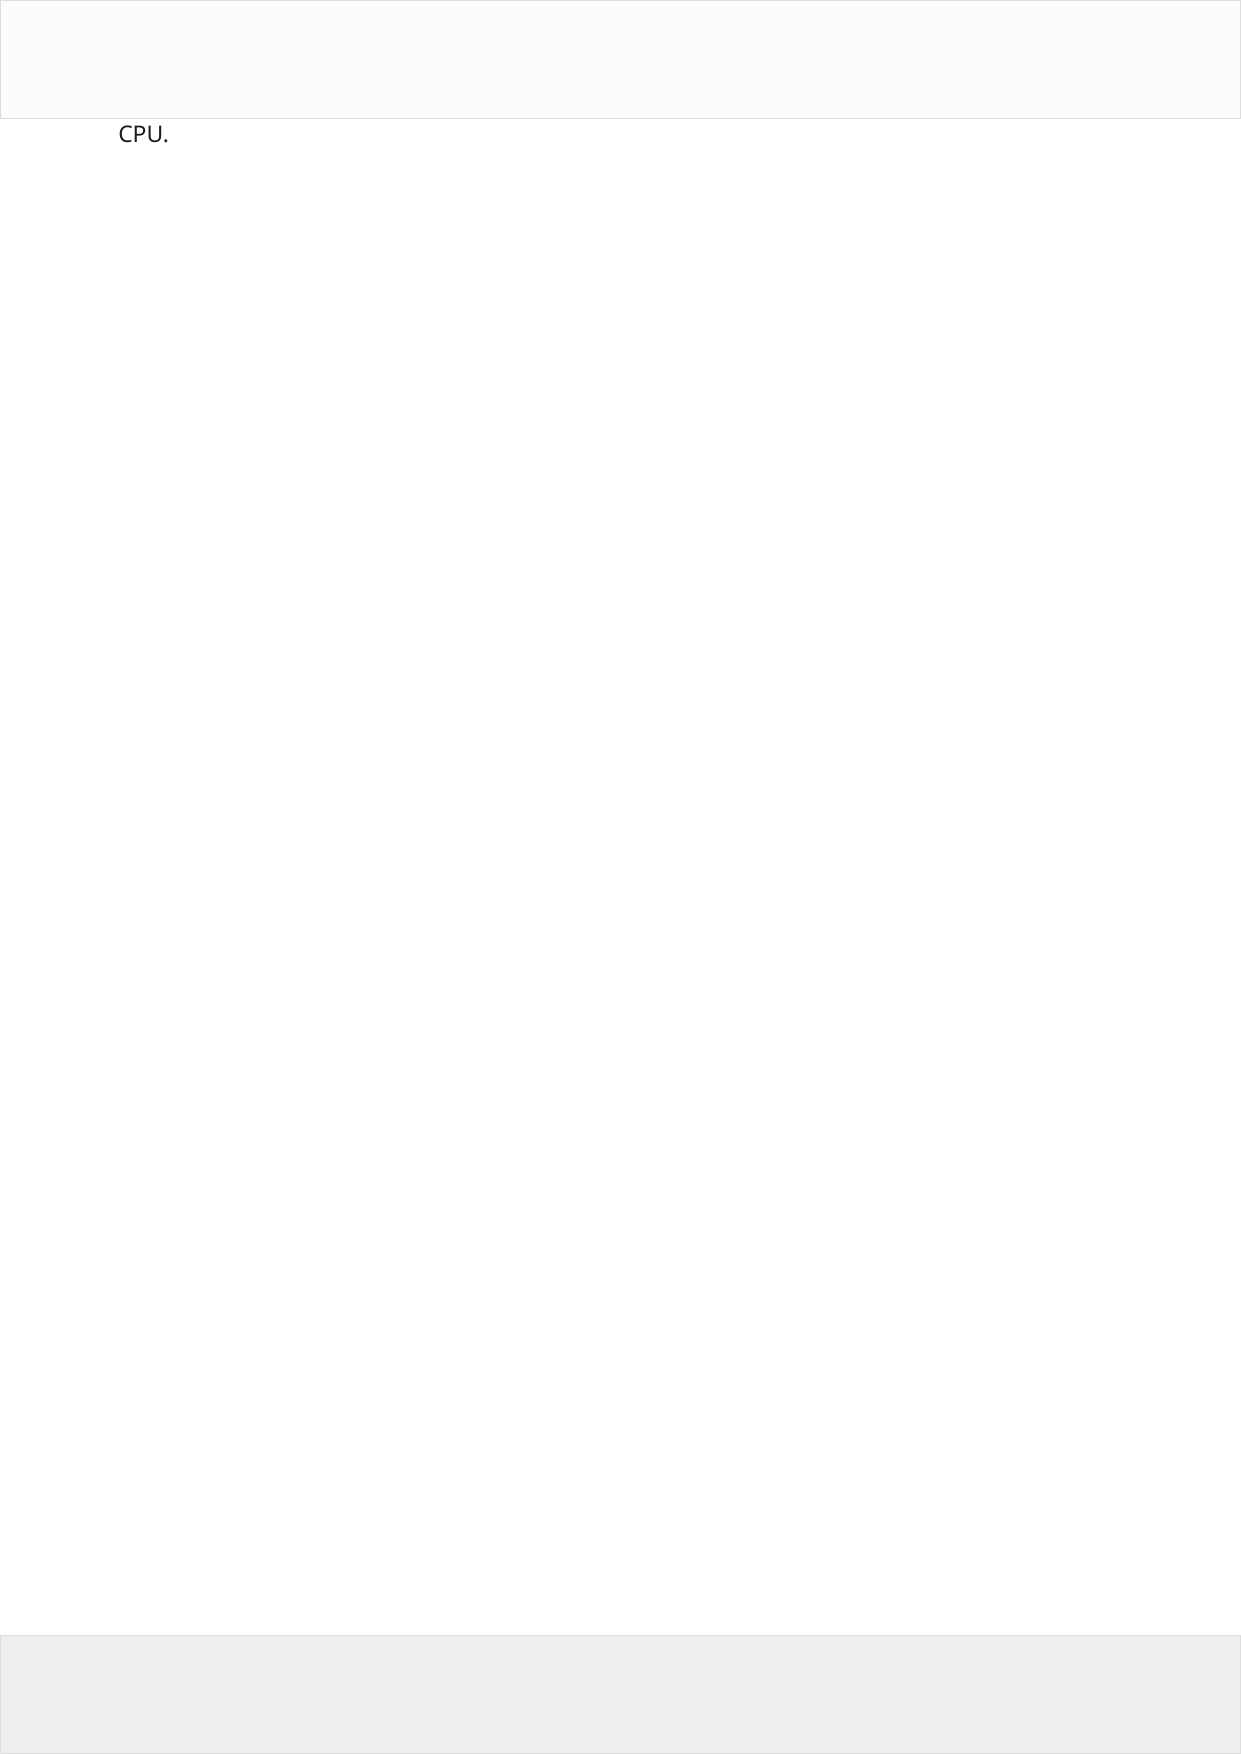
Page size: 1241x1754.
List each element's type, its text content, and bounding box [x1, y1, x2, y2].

text CPU. [118, 119, 1122, 149]
